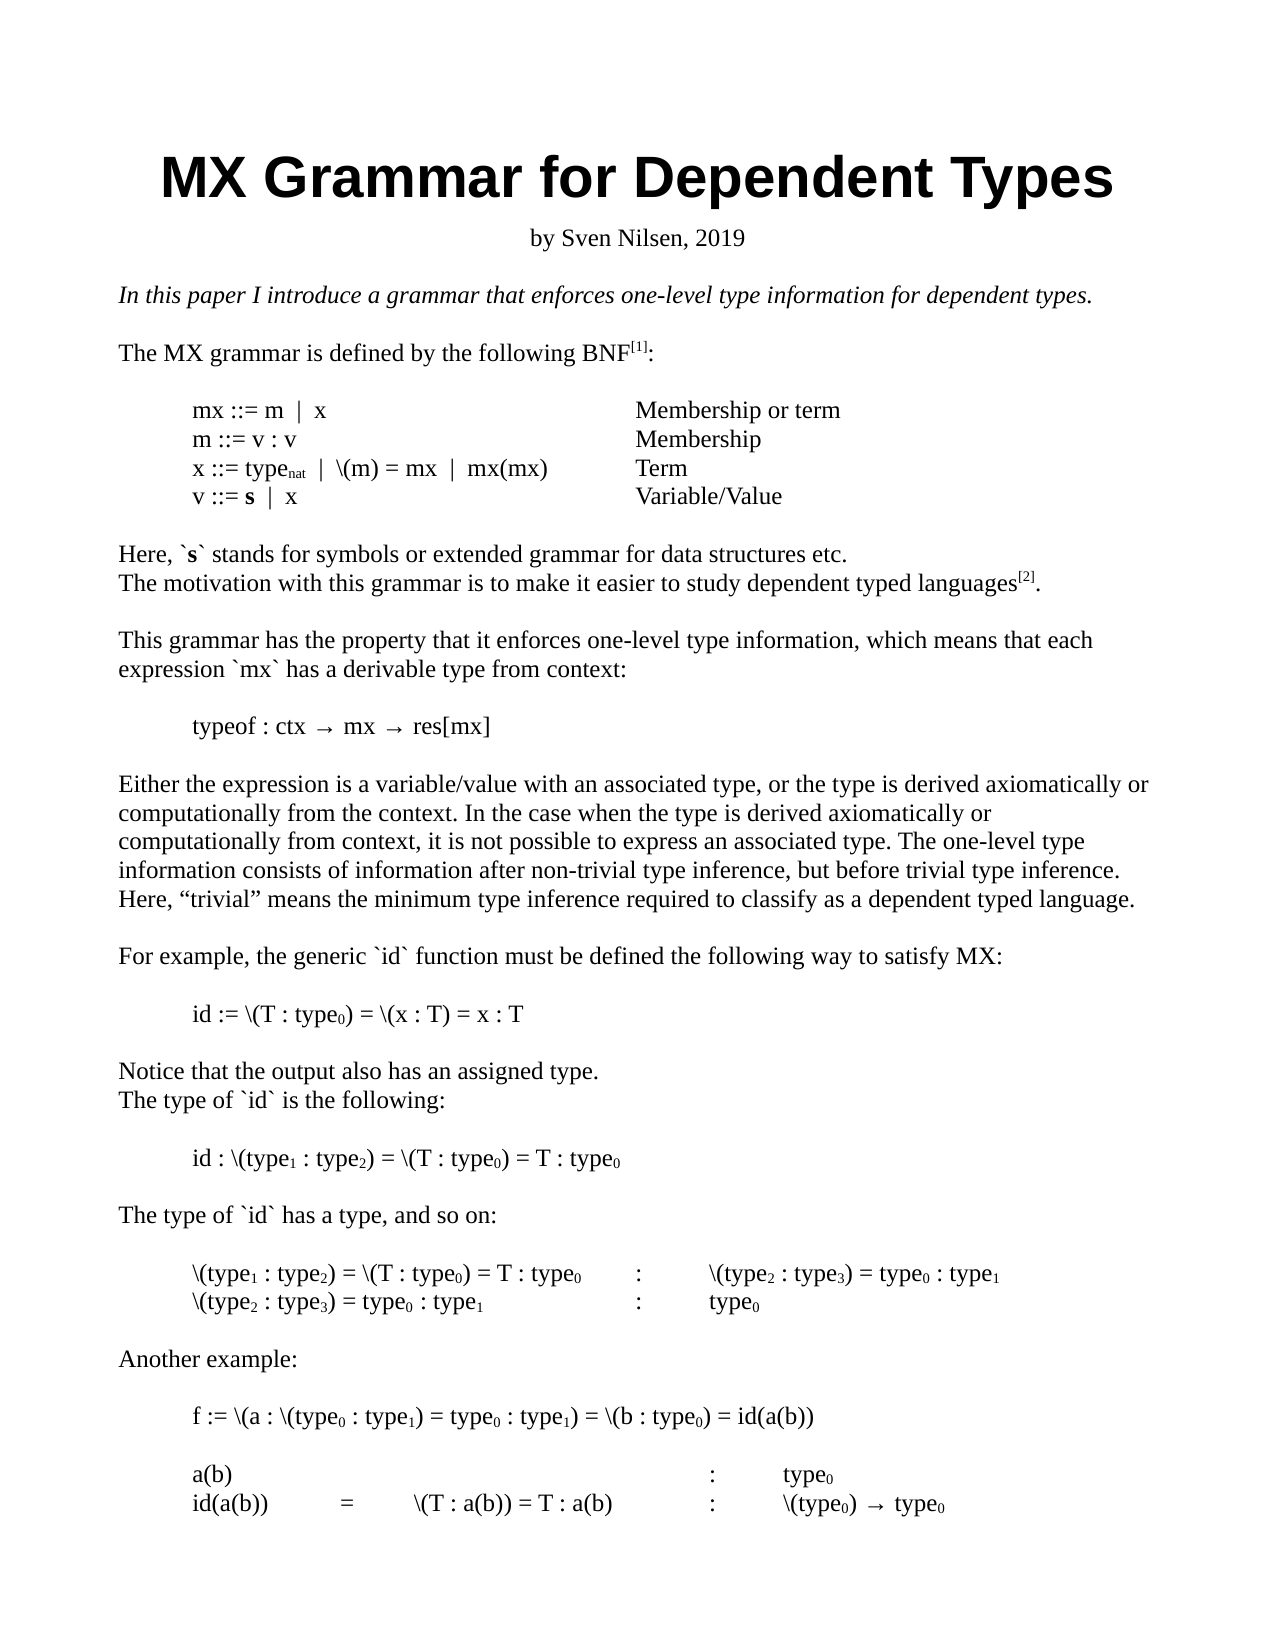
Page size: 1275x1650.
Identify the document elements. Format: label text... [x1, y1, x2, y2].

text id : \(type1 : type2) = \(T : type0) = T : type0 [118, 1143, 1157, 1171]
text \(type1 : type2) = \(T : type0) = T : type0 : \(type2 : type3) = type0 : type1 [118, 1258, 1157, 1286]
text a(b) : type0 [118, 1459, 1157, 1488]
text id := \(T : type0) = \(x : T) = x : T [118, 999, 1157, 1028]
text This grammar has the property that it enforces one-level type information, which means that each expression `mx` has a derivable type from context: [118, 625, 1157, 683]
text by Sven Nilsen, 2019 [118, 223, 1157, 251]
text The MX grammar is defined by the following BNF[1]: [118, 338, 1157, 366]
text \(type2 : type3) = type0 : type1 : type0 [118, 1286, 1157, 1315]
text In this paper I introduce a grammar that enforces one-level type information for dependent types. [118, 280, 1157, 309]
text Either the expression is a variable/value with an associated type, or the type is derived axiomatically or computationally from the context. In the case when the type is derived axiomatically or computationally from context, it is not possible to express an associated type. The one-level type information consists of information after non-trivial type inference, but before trivial type inference. Here, “trivial” means the minimum type inference required to classify as a dependent typed language. [118, 769, 1157, 913]
text id(a(b)) = \(T : a(b)) = T : a(b) : \(type0) → type0 [118, 1488, 1157, 1516]
text The type of `id` is the following: [118, 1085, 1157, 1114]
text mx ::= m | x Membership or term [118, 395, 1157, 424]
text v ::= s | x Variable/Value [118, 481, 1157, 510]
text For example, the generic `id` function must be defined the following way to satisfy MX: [118, 941, 1157, 970]
text m ::= v : v Membership [118, 424, 1157, 453]
text The type of `id` has a type, and so on: [118, 1200, 1157, 1229]
text Notice that the output also has an assigned type. [118, 1056, 1157, 1085]
title MX Grammar for Dependent Types [118, 143, 1157, 210]
text The motivation with this grammar is to make it easier to study dependent typed languages[2]. [118, 568, 1157, 596]
text x ::= typenat | \(m) = mx | mx(mx) Term [118, 453, 1157, 481]
text f := \(a : \(type0 : type1) = type0 : type1) = \(b : type0) = id(a(b)) [118, 1401, 1157, 1430]
text Another example: [118, 1344, 1157, 1373]
text Here, `s` stands for symbols or extended grammar for data structures etc. [118, 539, 1157, 568]
text typeof : ctx → mx → res[mx] [118, 711, 1157, 740]
